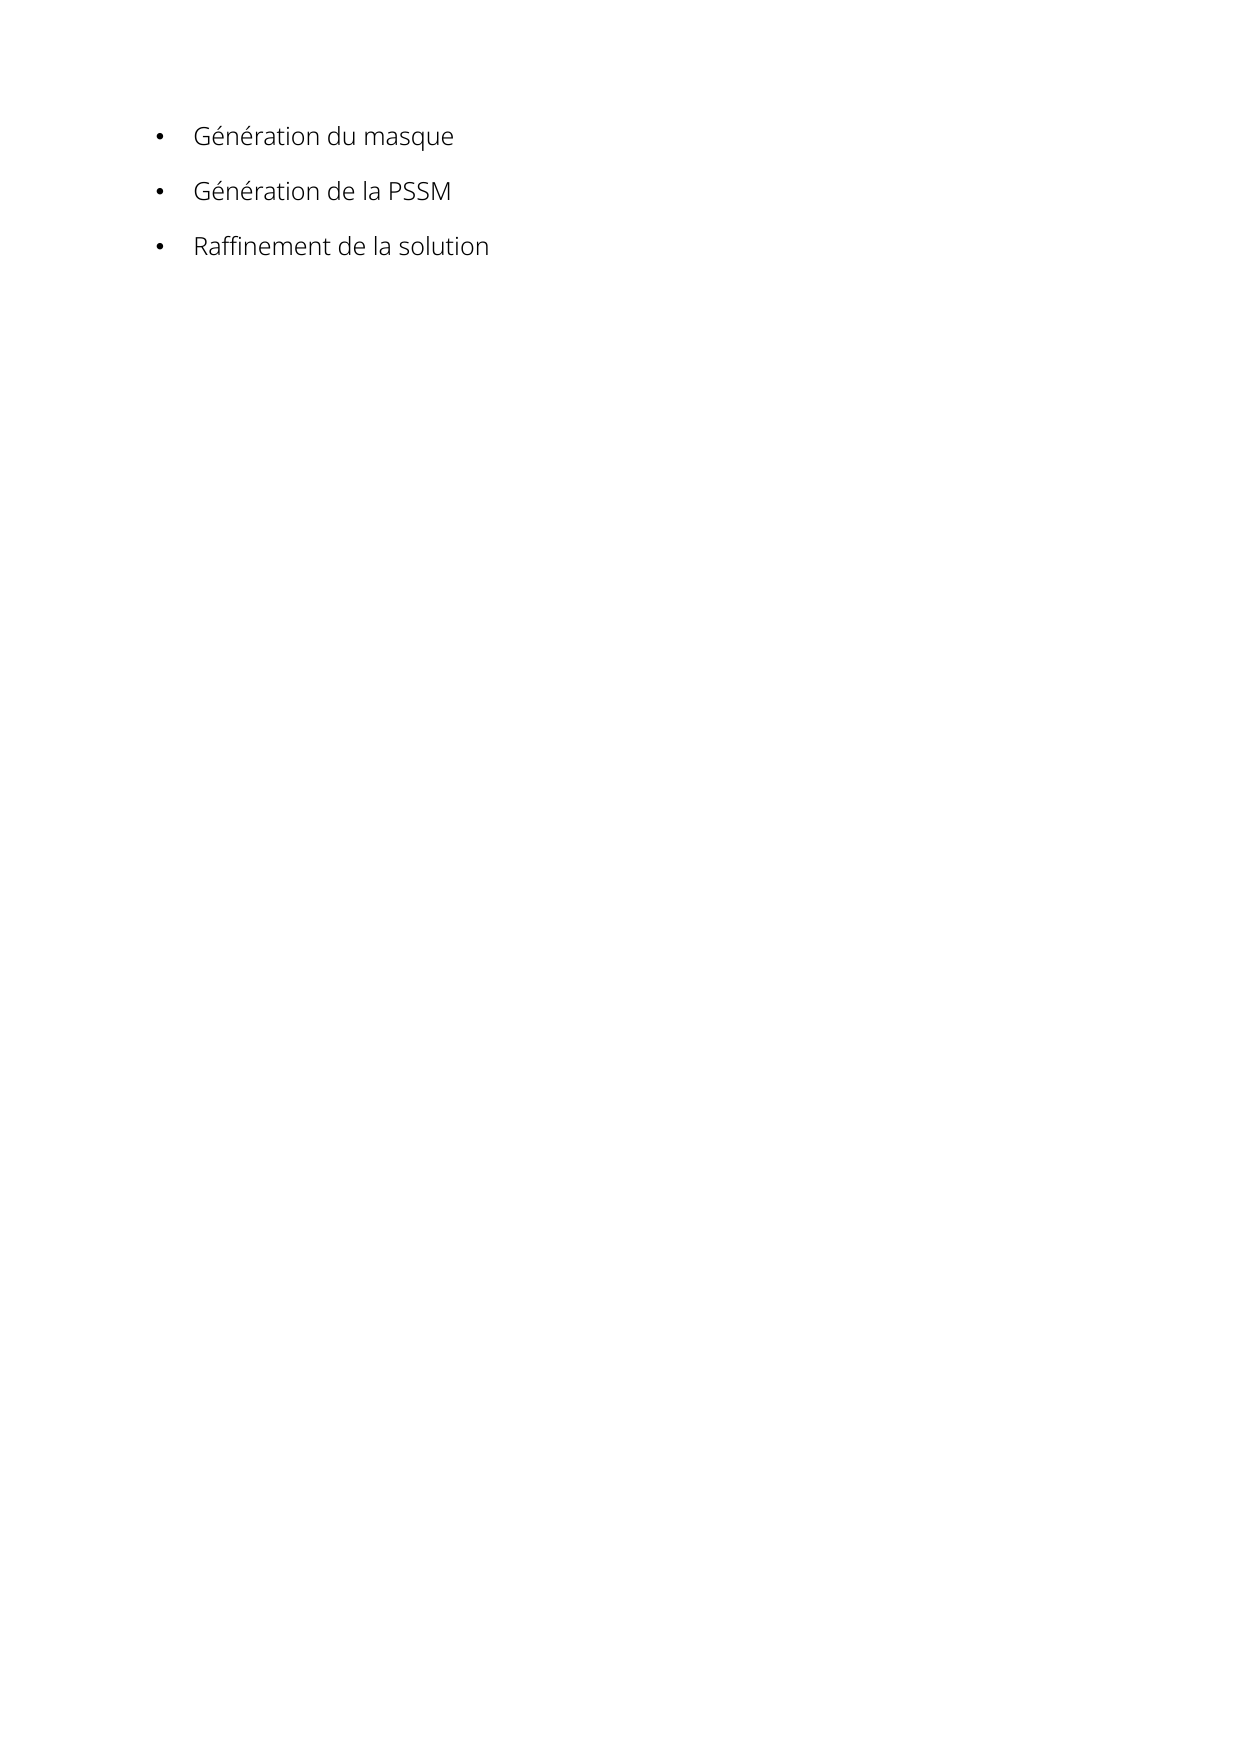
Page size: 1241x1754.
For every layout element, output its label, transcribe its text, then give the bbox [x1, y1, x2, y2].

list Génération du masque [156, 118, 1122, 152]
list Raffinement de la solution [156, 229, 1122, 263]
list Génération de la PSSM [156, 173, 1122, 208]
